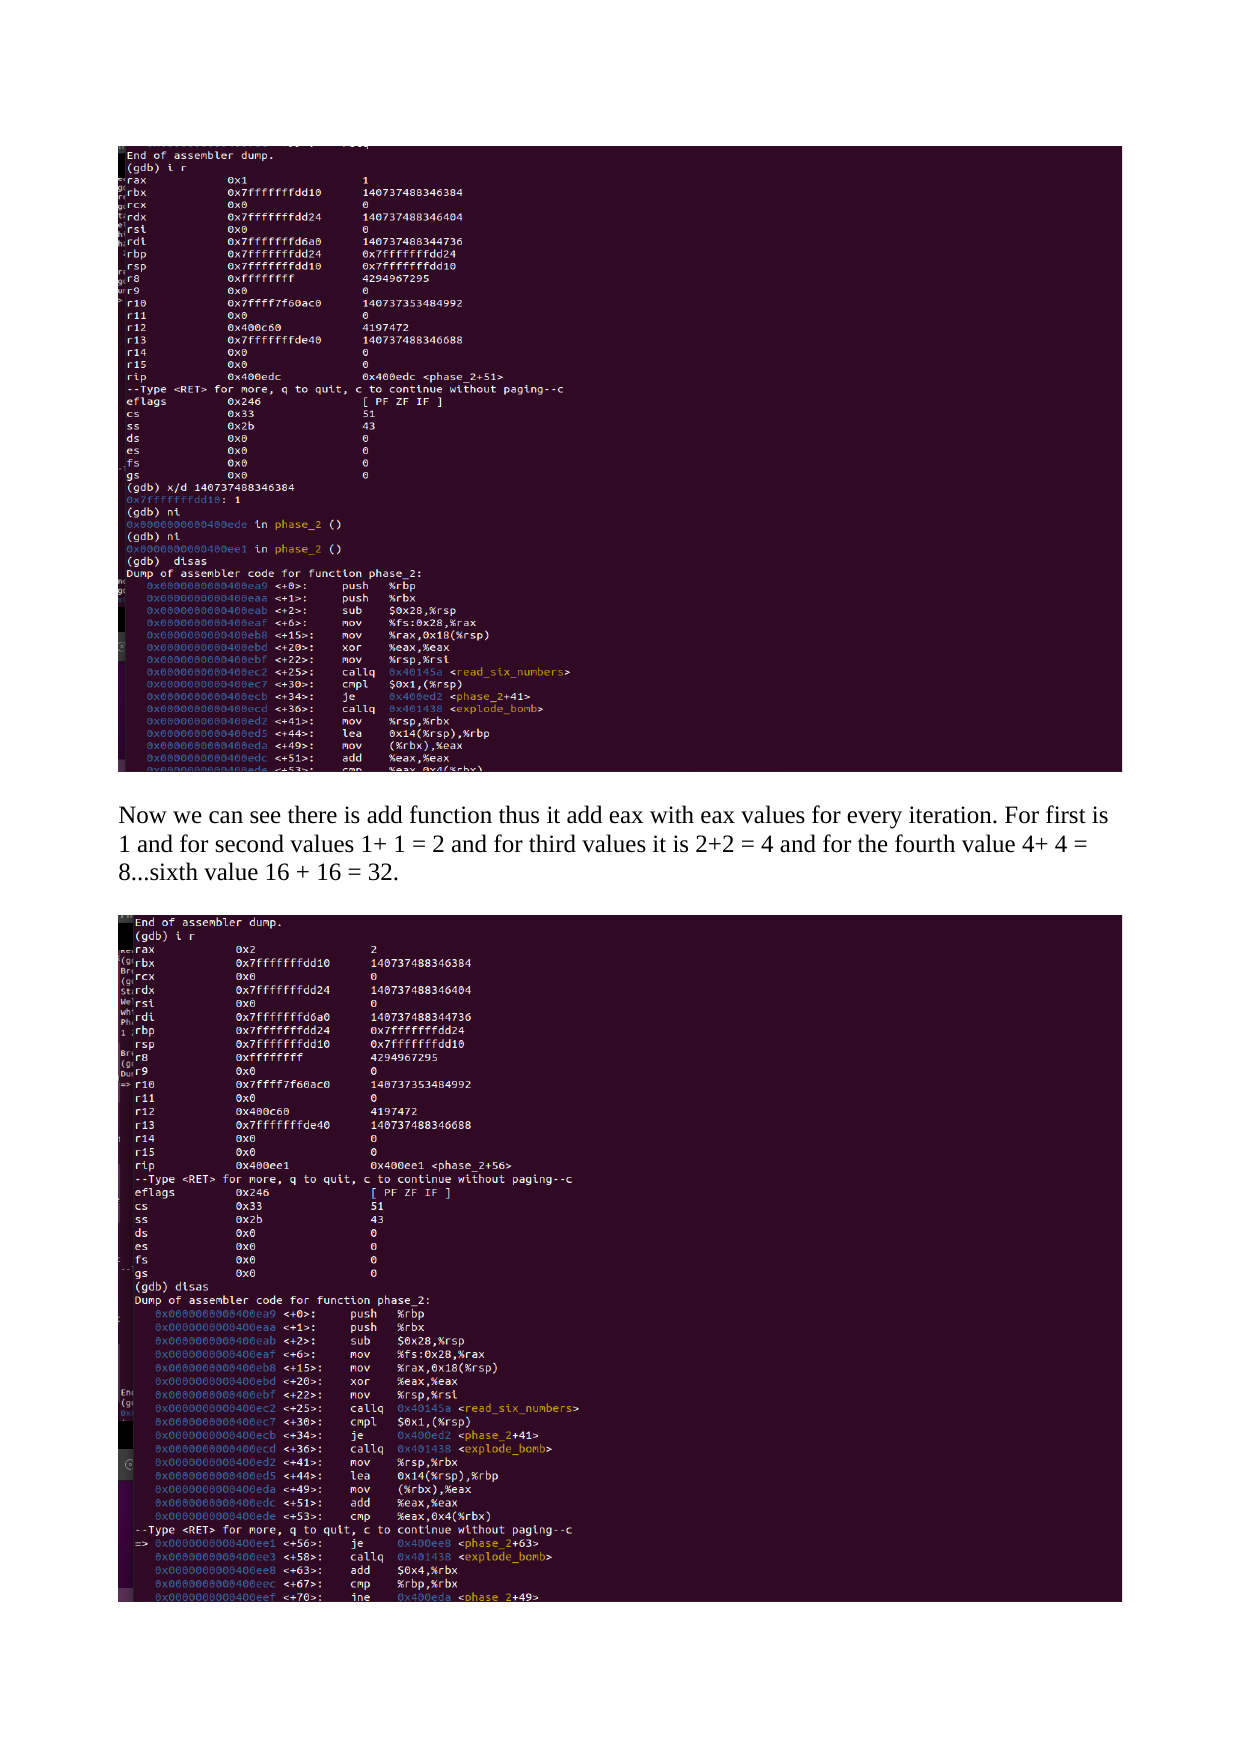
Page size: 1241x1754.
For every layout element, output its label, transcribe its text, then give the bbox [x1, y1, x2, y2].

picture [118, 915, 1123, 1602]
picture [118, 146, 1123, 772]
text Now we can see there is add function thus it add eax with eax values for every iteration. For first is 1 and for second values 1+ 1 = 2 and for third values it is 2+2 = 4 and for the fourth value 4+ 4 = 8...sixth value 16 + 16 = 32. [118, 800, 1122, 886]
